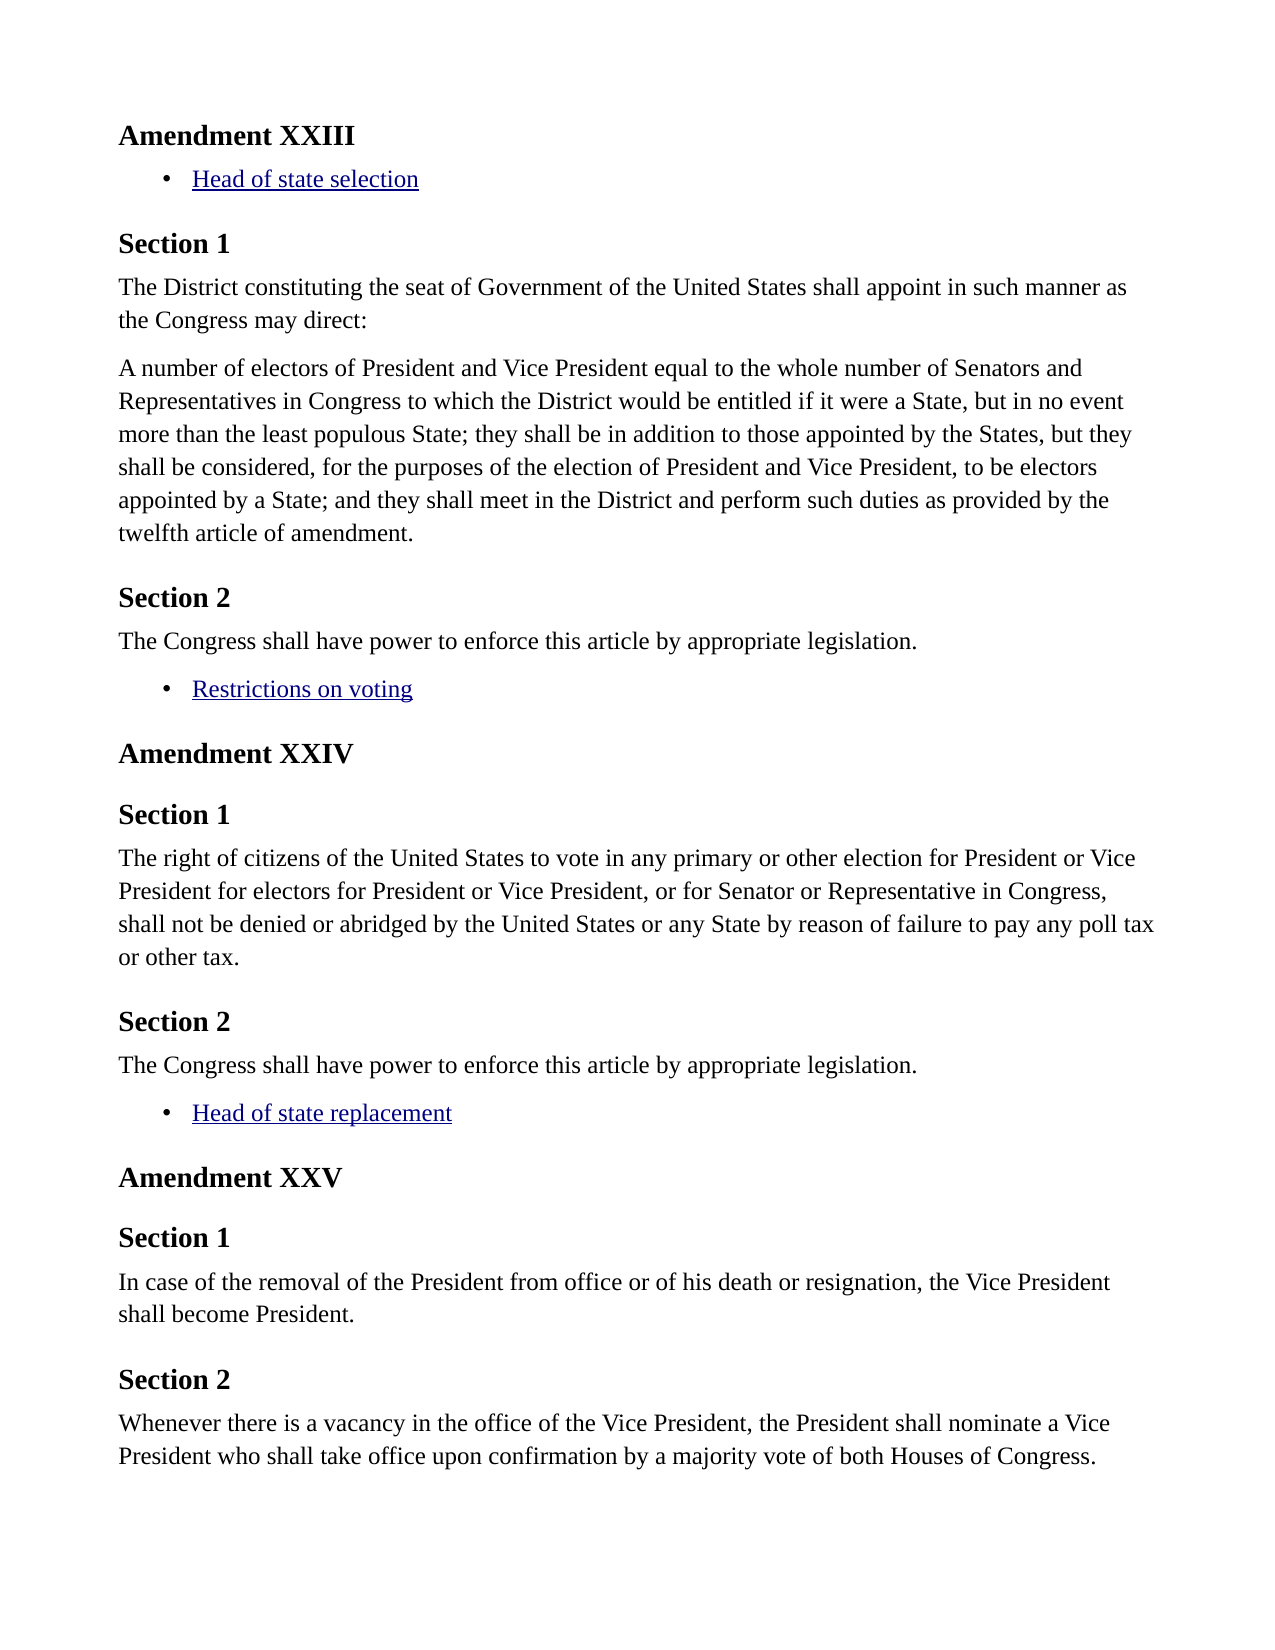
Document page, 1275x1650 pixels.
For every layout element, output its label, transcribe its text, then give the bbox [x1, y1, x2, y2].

text Whenever there is a vacancy in the office of the Vice President, the President shall nominate a Vice President who shall take office upon confirmation by a majority vote of both Houses of Congress. [118, 1408, 1157, 1469]
text The District constituting the seat of Government of the United States shall appoint in such manner as the Congress may direct: [118, 272, 1157, 334]
subtitle Section 2 [118, 1004, 1157, 1038]
list Head of state selection [162, 164, 1157, 193]
text In case of the removal of the President from office or of his death or resignation, the Vice President shall become President. [118, 1267, 1157, 1328]
subtitle Amendment XXIV [118, 736, 1157, 770]
subtitle Section 2 [118, 1362, 1157, 1395]
text The Congress shall have power to enforce this article by appropriate legislation. [118, 626, 1157, 655]
subtitle Section 1 [118, 226, 1157, 260]
text The right of citizens of the United States to vote in any primary or other election for President or Vice President for electors for President or Vice President, or for Senator or Representative in Congress, shall not be denied or abridged by the United States or any State by reason of failure to pay any poll tax or other tax. [118, 843, 1157, 971]
text The Congress shall have power to enforce this article by appropriate legislation. [118, 1050, 1157, 1079]
list Head of state replacement [162, 1098, 1157, 1126]
list Restrictions on voting [162, 674, 1157, 703]
text A number of electors of President and Vice President equal to the whole number of Senators and Representatives in Congress to which the District would be entitled if it were a State, but in no event more than the least populous State; they shall be in addition to those appointed by the States, but they shall be considered, for the purposes of the election of President and Vice President, to be electors appointed by a State; and they shall meet in the District and perform such duties as provided by the twelfth article of amendment. [118, 353, 1157, 547]
subtitle Amendment XXV [118, 1160, 1157, 1193]
subtitle Section 1 [118, 1221, 1157, 1254]
subtitle Section 2 [118, 580, 1157, 614]
subtitle Section 1 [118, 797, 1157, 830]
subtitle Amendment XXIII [118, 118, 1157, 152]
